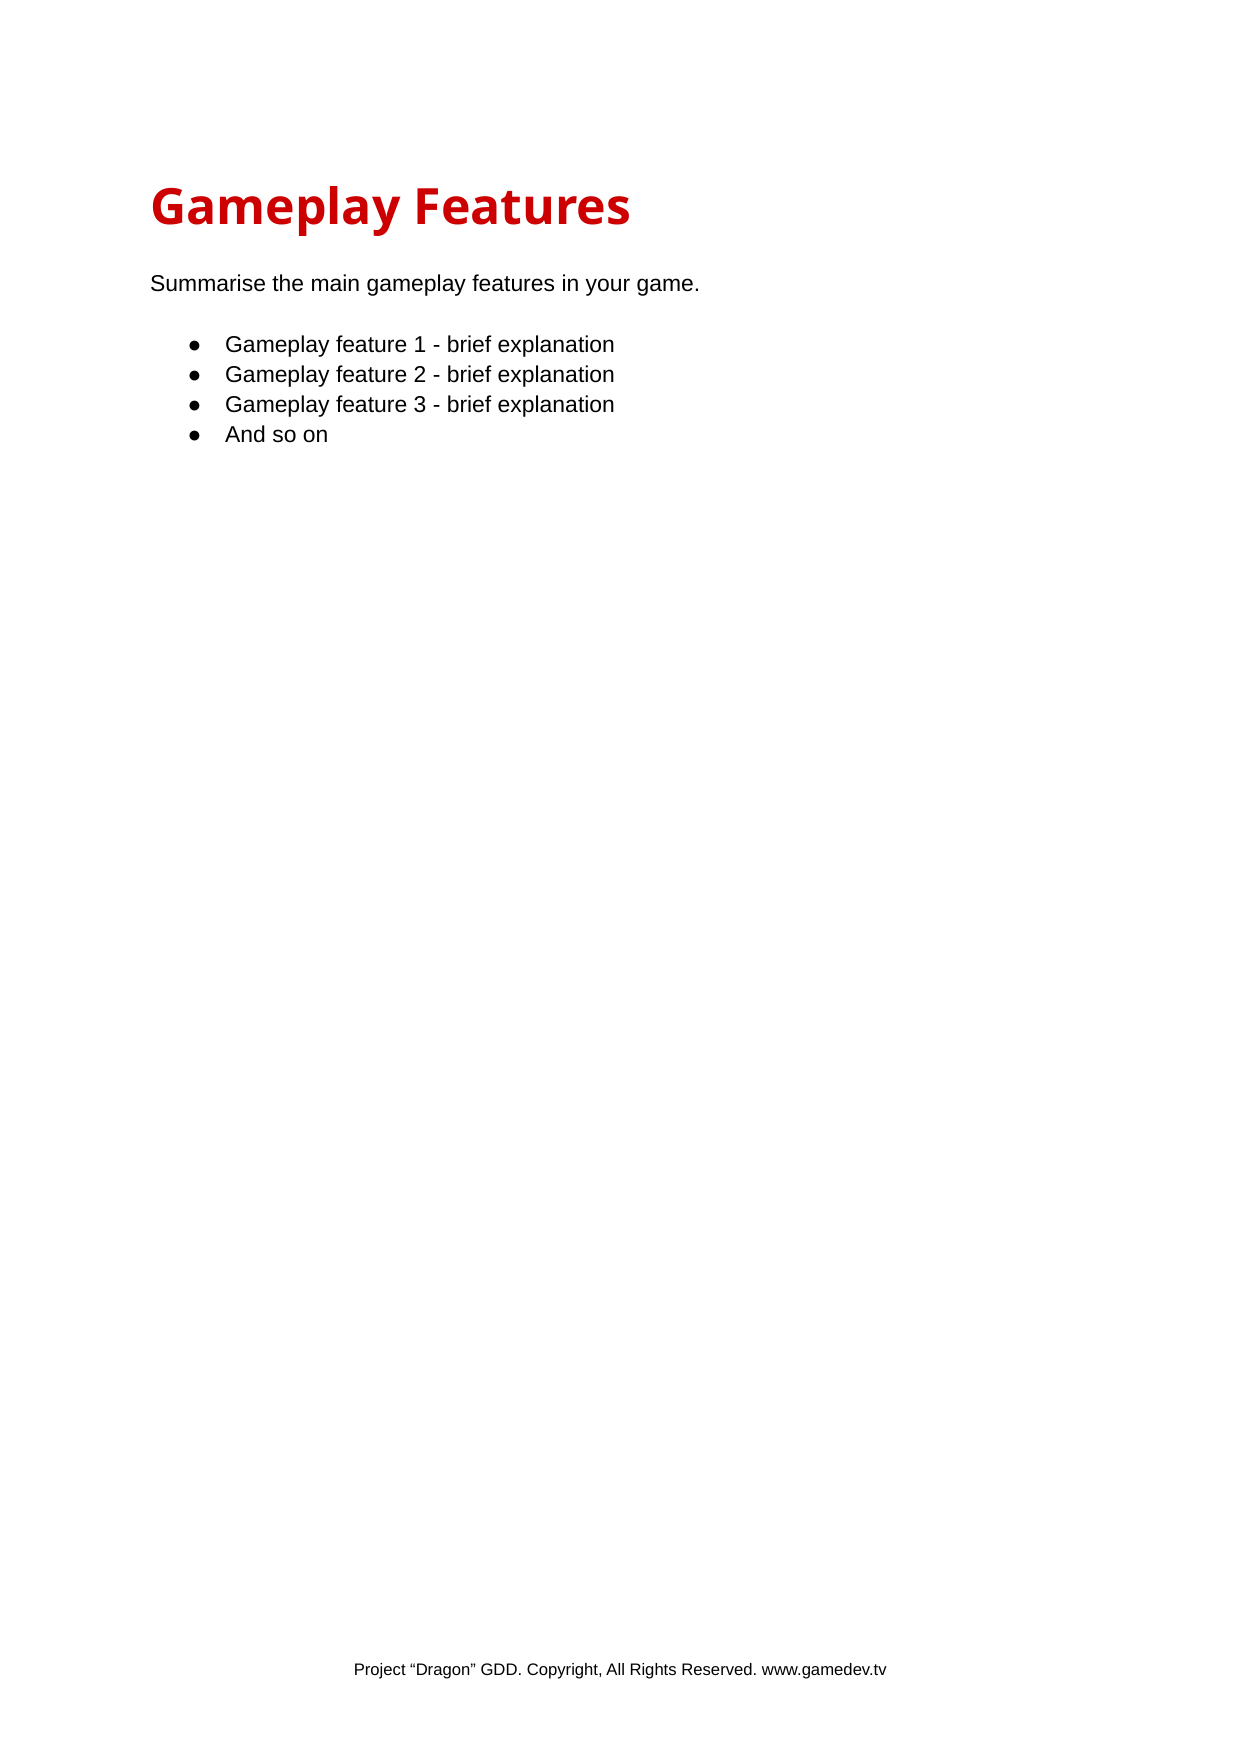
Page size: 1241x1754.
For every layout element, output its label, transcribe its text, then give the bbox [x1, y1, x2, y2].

list Gameplay feature 1 - brief explanation [187, 331, 1090, 357]
list And so on [187, 421, 1090, 448]
list Gameplay feature 2 - brief explanation [187, 361, 1090, 387]
text Summarise the main gameplay features in your game. [150, 270, 1090, 297]
list Gameplay feature 3 - brief explanation [187, 391, 1090, 417]
subtitle Gameplay Features [150, 171, 1090, 239]
